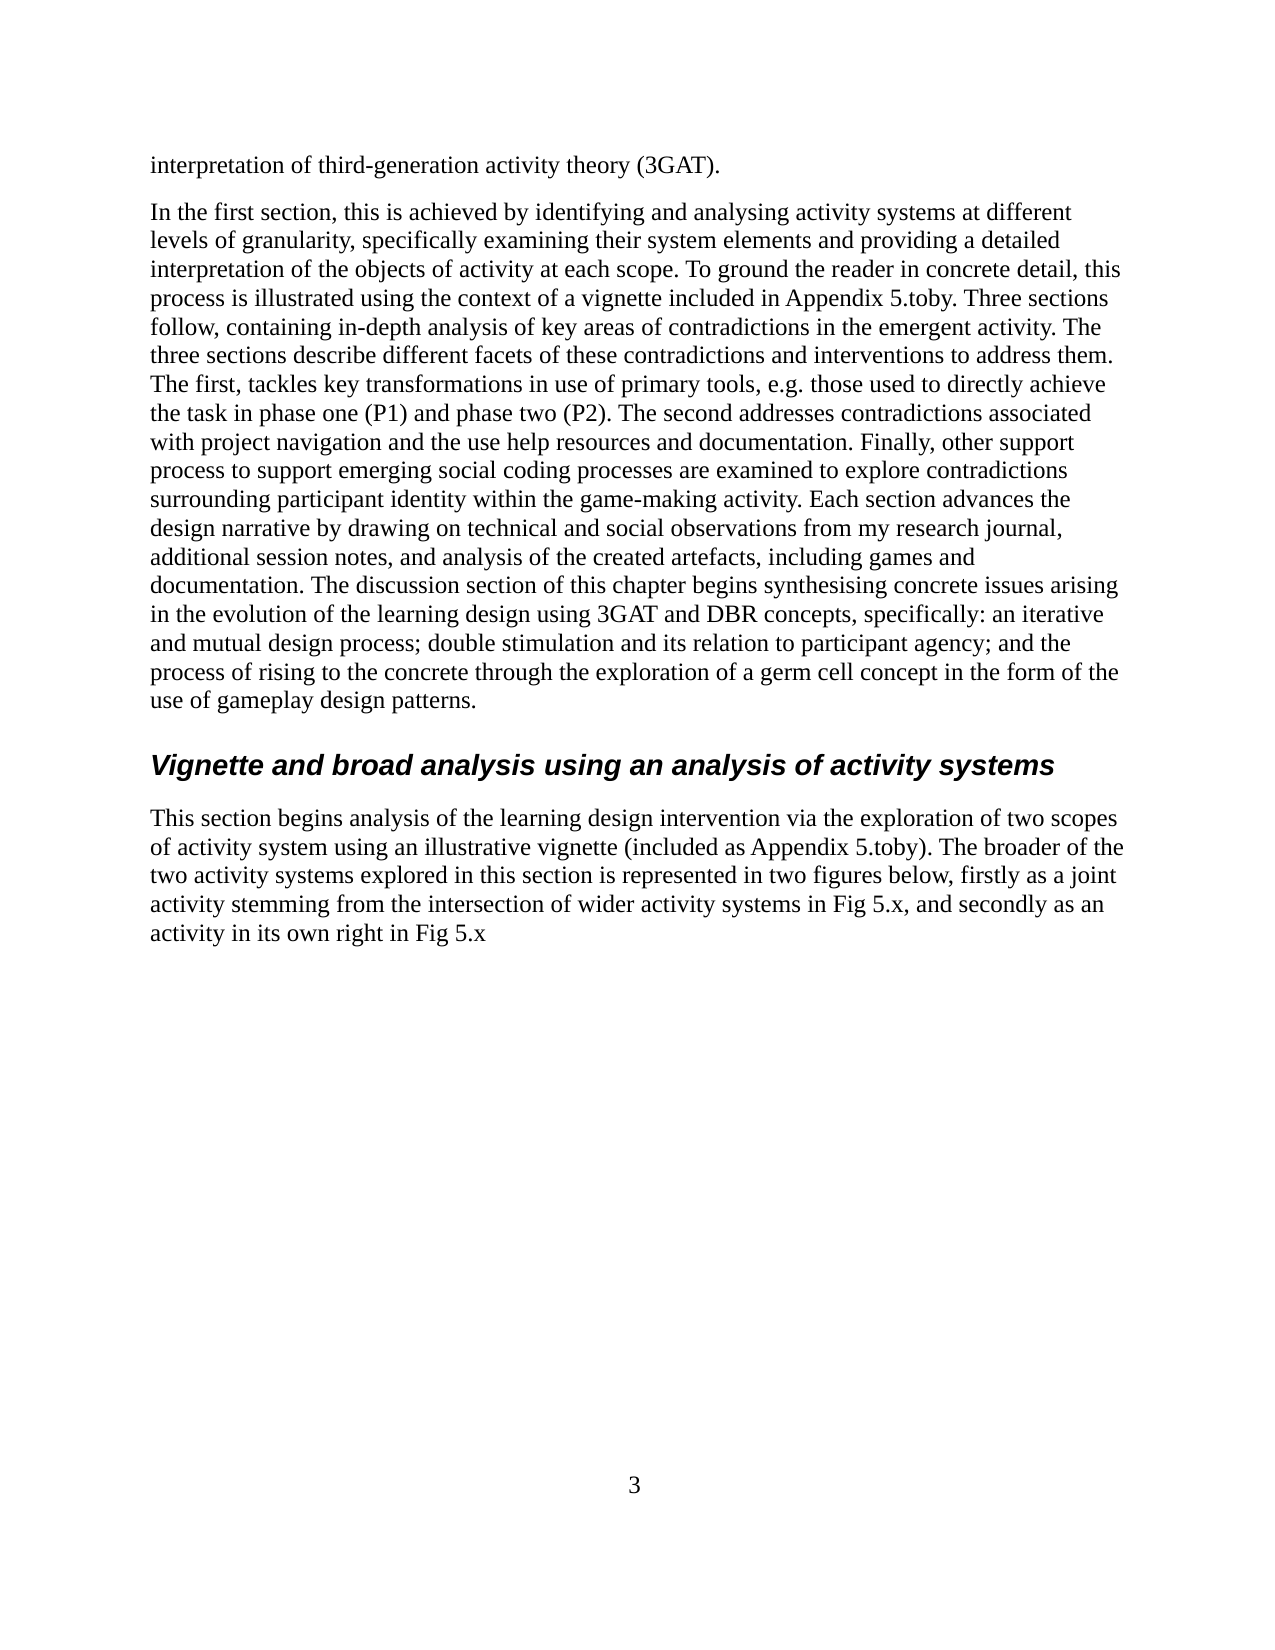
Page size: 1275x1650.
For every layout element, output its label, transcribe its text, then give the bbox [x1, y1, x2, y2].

text interpretation of third-generation activity theory (3GAT). [150, 150, 1125, 179]
subtitle Vignette and broad analysis using an analysis of activity systems [150, 748, 1125, 782]
text In the first section, this is achieved by identifying and analysing activity systems at different levels of granularity, specifically examining their system elements and providing a detailed interpretation of the objects of activity at each scope. To ground the reader in concrete detail, this process is illustrated using the context of a vignette included in Appendix 5.toby. Three sections follow, containing in-depth analysis of key areas of contradictions in the emergent activity. The three sections describe different facets of these contradictions and interventions to address them. The first, tackles key transformations in use of primary tools, e.g. those used to directly achieve the task in phase one (P1) and phase two (P2). The second addresses contradictions associated with project navigation and the use help resources and documentation. Finally, other support process to support emerging social coding processes are examined to explore contradictions surrounding participant identity within the game-making activity. Each section advances the design narrative by drawing on technical and social observations from my research journal, additional session notes, and analysis of the created artefacts, including games and documentation. The discussion section of this chapter begins synthesising concrete issues arising in the evolution of the learning design using 3GAT and DBR concepts, specifically: an iterative and mutual design process; double stimulation and its relation to participant agency; and the process of rising to the concrete through the exploration of a germ cell concept in the form of the use of gameplay design patterns. [150, 197, 1125, 714]
text This section begins analysis of the learning design intervention via the exploration of two scopes of activity system using an illustrative vignette (included as Appendix 5.toby). The broader of the two activity systems explored in this section is represented in two figures below, firstly as a joint activity stemming from the intersection of wider activity systems in Fig 5.x, and secondly as an activity in its own right in Fig 5.x [150, 803, 1125, 947]
